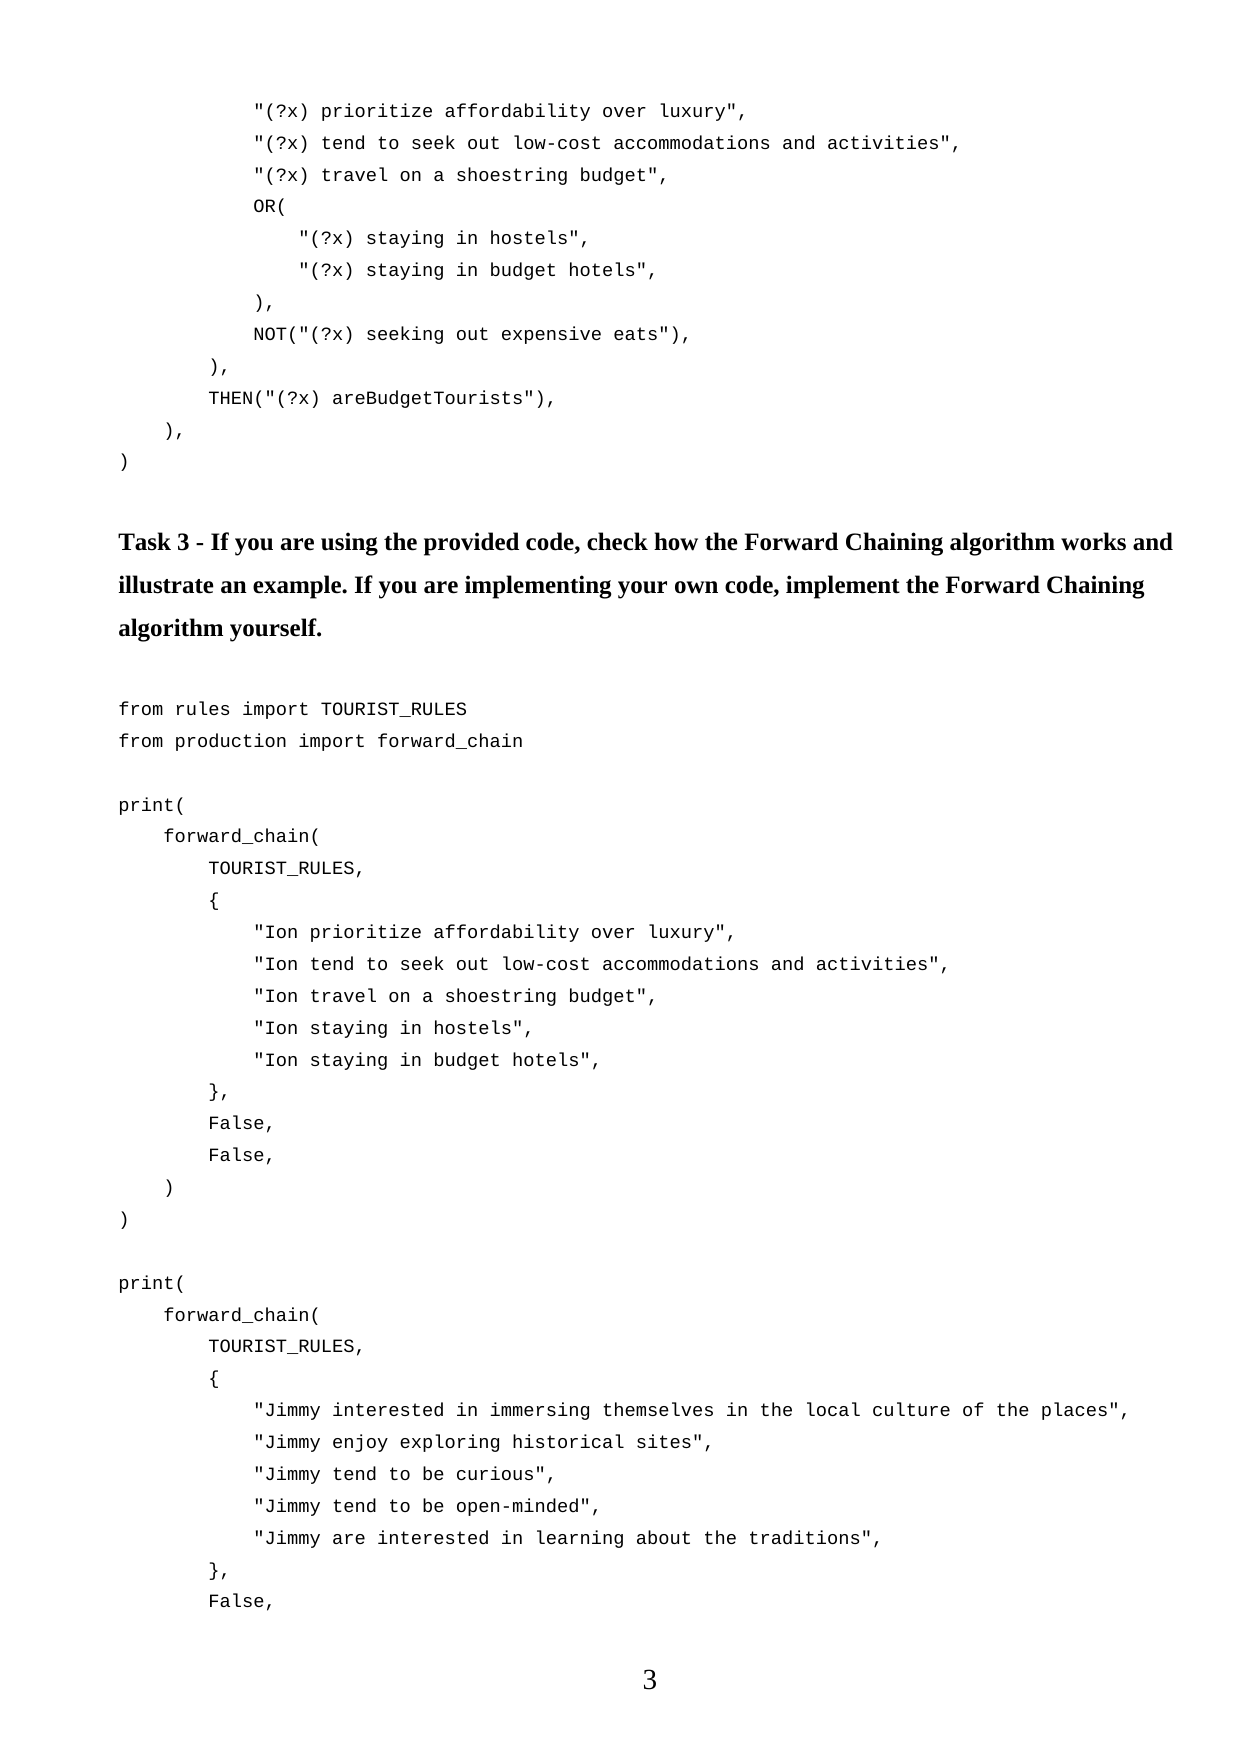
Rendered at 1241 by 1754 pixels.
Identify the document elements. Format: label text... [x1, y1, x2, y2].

text }, [118, 1082, 1181, 1103]
text ) [118, 452, 1181, 473]
text TOURIST_RULES, [118, 859, 1181, 880]
text ), [118, 420, 1181, 442]
text { [118, 891, 1181, 912]
text from rules import TOURIST_RULES [118, 700, 1181, 721]
text }, [118, 1560, 1181, 1582]
text ), [118, 293, 1181, 314]
text "(?x) tend to seek out low-cost accommodations and activities", [118, 133, 1181, 155]
text "Jimmy interested in immersing themselves in the local culture of the places", [118, 1401, 1181, 1422]
text "Jimmy are interested in learning about the traditions", [118, 1528, 1181, 1550]
text ), [118, 357, 1181, 378]
text ) [118, 1178, 1181, 1199]
text forward_chain( [118, 1305, 1181, 1327]
text "Ion prioritize affordability over luxury", [118, 923, 1181, 944]
text OR( [118, 197, 1181, 218]
text { [118, 1369, 1181, 1390]
text forward_chain( [118, 827, 1181, 848]
text ) [118, 1210, 1181, 1231]
text "Ion staying in hostels", [118, 1018, 1181, 1040]
text "(?x) travel on a shoestring budget", [118, 165, 1181, 187]
text THEN("(?x) areBudgetTourists"), [118, 388, 1181, 410]
text False, [118, 1592, 1181, 1613]
text "Ion travel on a shoestring budget", [118, 987, 1181, 1008]
text NOT("(?x) seeking out expensive eats"), [118, 325, 1181, 346]
text Task 3 - If you are using the provided code, check how the Forward Chaining algorithm works and illustrate an example. If you are implementing your own code, implement the Forward Chaining algorithm yourself. [118, 527, 1181, 642]
text "(?x) prioritize affordability over luxury", [118, 102, 1181, 123]
text "Ion staying in budget hotels", [118, 1050, 1181, 1072]
text print( [118, 795, 1181, 817]
text "Jimmy tend to be curious", [118, 1465, 1181, 1486]
text False, [118, 1146, 1181, 1167]
text "(?x) staying in budget hotels", [118, 261, 1181, 282]
text from production import forward_chain [118, 732, 1181, 753]
text TOURIST_RULES, [118, 1337, 1181, 1358]
text "Jimmy tend to be open-minded", [118, 1497, 1181, 1518]
text "Ion tend to seek out low-cost accommodations and activities", [118, 955, 1181, 976]
text "Jimmy enjoy exploring historical sites", [118, 1433, 1181, 1454]
text "(?x) staying in hostels", [118, 229, 1181, 250]
text False, [118, 1114, 1181, 1135]
text print( [118, 1273, 1181, 1295]
